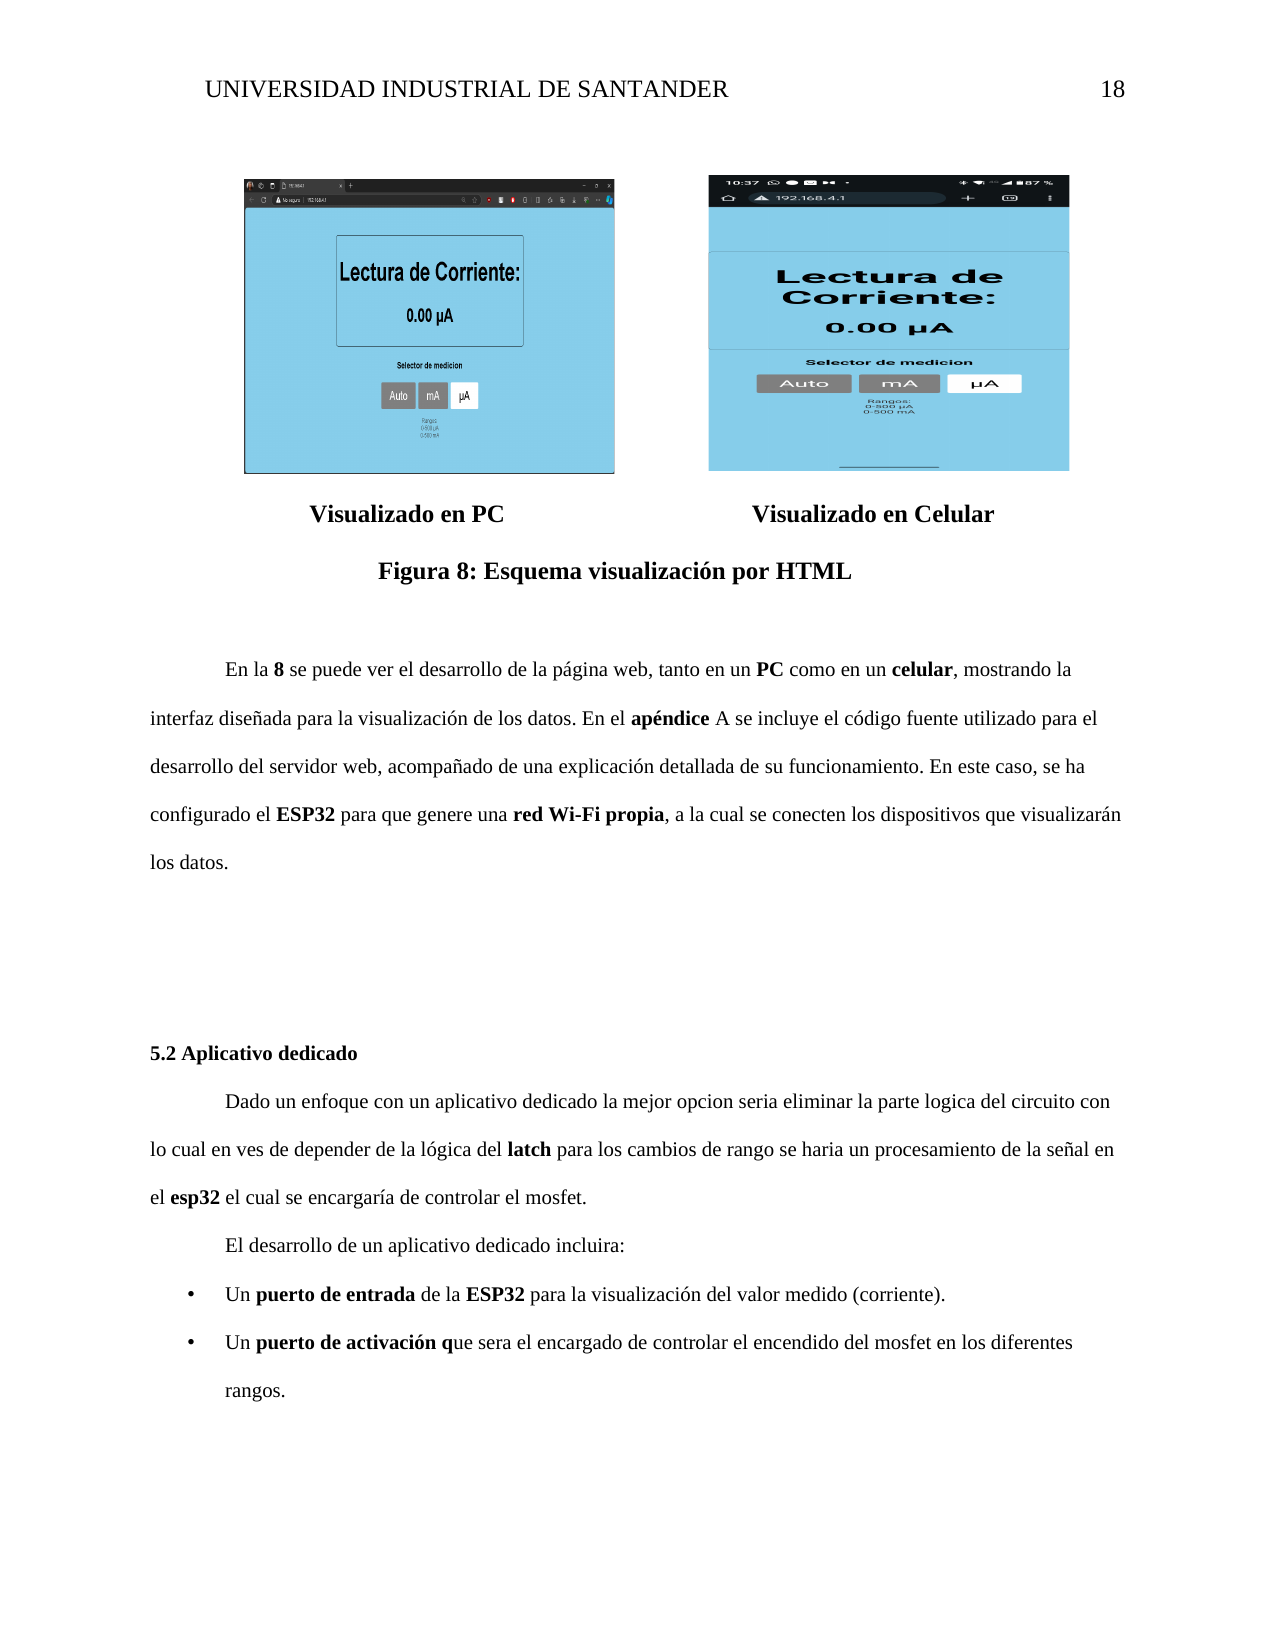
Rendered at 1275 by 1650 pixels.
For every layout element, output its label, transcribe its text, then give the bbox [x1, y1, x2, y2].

text Visualizado en PC Visualizado en Celular [185, 202, 1045, 528]
picture [708, 175, 1070, 471]
list Un puerto de activación que sera el encargado de controlar el encendido del mosfet en los diferentes rangos. [187, 1329, 1125, 1402]
text En la Figura 8 se puede ver el desarrollo de la página web, tanto en un PC como en un celular, mostrando la interfaz diseñada para la visualización de los datos. En el apéndice A se incluye el código fuente utilizado para el desarrollo del servidor web, acompañado de una explicación detallada de su funcionamiento. En este caso, se ha configurado el ESP32 para que genere una red Wi-Fi propia, a la cual se conecten los dispositivos que visualizarán los datos. [150, 657, 1125, 874]
text Dado un enfoque con un aplicativo dedicado la mejor opcion seria eliminar la parte logica del circuito con lo cual en ves de depender de la lógica del latch para los cambios de rango se haria un procesamiento de la señal en el esp32 el cual se encargaría de controlar el mosfet. [150, 1089, 1125, 1209]
picture [244, 179, 615, 474]
text Figura 8: Esquema visualización por HTML [185, 556, 1045, 585]
text El desarrollo de un aplicativo dedicado incluira: [150, 1233, 1125, 1257]
subtitle 5.2 Aplicativo dedicado [150, 1041, 1125, 1065]
list Un puerto de entrada de la ESP32 para la visualización del valor medido (corriente). [187, 1281, 1125, 1306]
